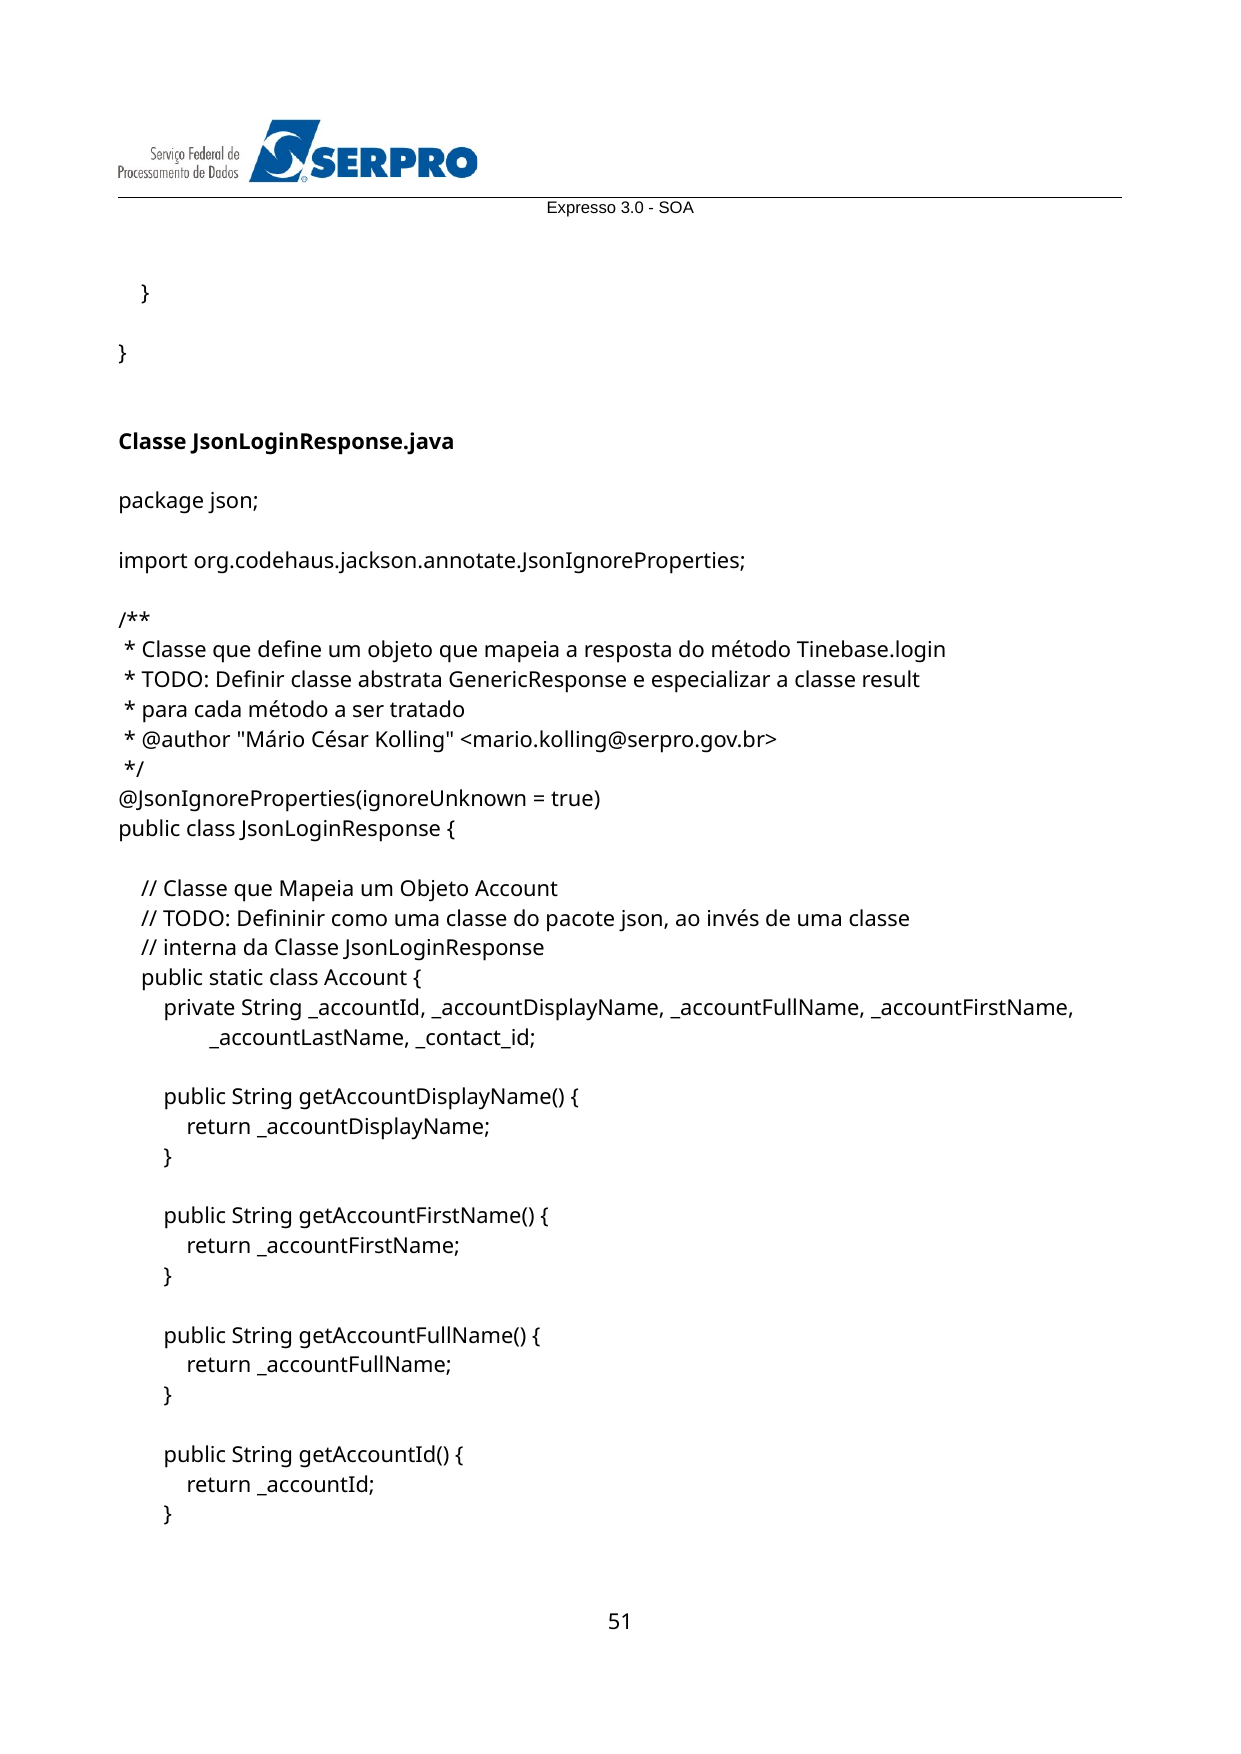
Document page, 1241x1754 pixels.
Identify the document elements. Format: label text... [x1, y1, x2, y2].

text */ [118, 754, 1122, 783]
text // TODO: Defininir como uma classe do pacote json, ao invés de uma classe [118, 903, 1122, 932]
text /** [118, 605, 1122, 634]
text // Classe que Mapeia um Objeto Account [118, 873, 1122, 903]
text return _accountDisplayName; [118, 1111, 1122, 1141]
text } [118, 277, 1122, 307]
text } [118, 1379, 1122, 1409]
text * TODO: Definir classe abstrata GenericResponse e especializar a classe result [118, 664, 1122, 694]
text * Classe que define um objeto que mapeia a resposta do método Tinebase.login [118, 634, 1122, 664]
text public String getAccountDisplayName() { [118, 1081, 1122, 1111]
text private String _accountId, _accountDisplayName, _accountFullName, _accountFirstName, [118, 992, 1122, 1022]
text } [118, 1141, 1122, 1171]
text Classe JsonLoginResponse.java [118, 426, 1122, 456]
text package json; [118, 486, 1122, 515]
text * @author "Mário César Kolling" <mario.kolling@serpro.gov.br> [118, 724, 1122, 754]
text public class JsonLoginResponse { [118, 813, 1122, 843]
text return _accountFullName; [118, 1349, 1122, 1379]
text * para cada método a ser tratado [118, 694, 1122, 724]
text } [118, 337, 1122, 366]
text import org.codehaus.jackson.annotate.JsonIgnoreProperties; [118, 545, 1122, 575]
text public static class Account { [118, 962, 1122, 992]
text @JsonIgnoreProperties(ignoreUnknown = true) [118, 783, 1122, 813]
text _accountLastName, _contact_id; [118, 1022, 1122, 1052]
text } [118, 1260, 1122, 1290]
text return _accountId; [118, 1469, 1122, 1498]
text } [118, 1498, 1122, 1528]
text return _accountFirstName; [118, 1230, 1122, 1260]
text // interna da Classe JsonLoginResponse [118, 932, 1122, 962]
picture [118, 118, 478, 183]
text public String getAccountId() { [118, 1439, 1122, 1469]
text public String getAccountFullName() { [118, 1320, 1122, 1349]
text public String getAccountFirstName() { [118, 1201, 1122, 1230]
